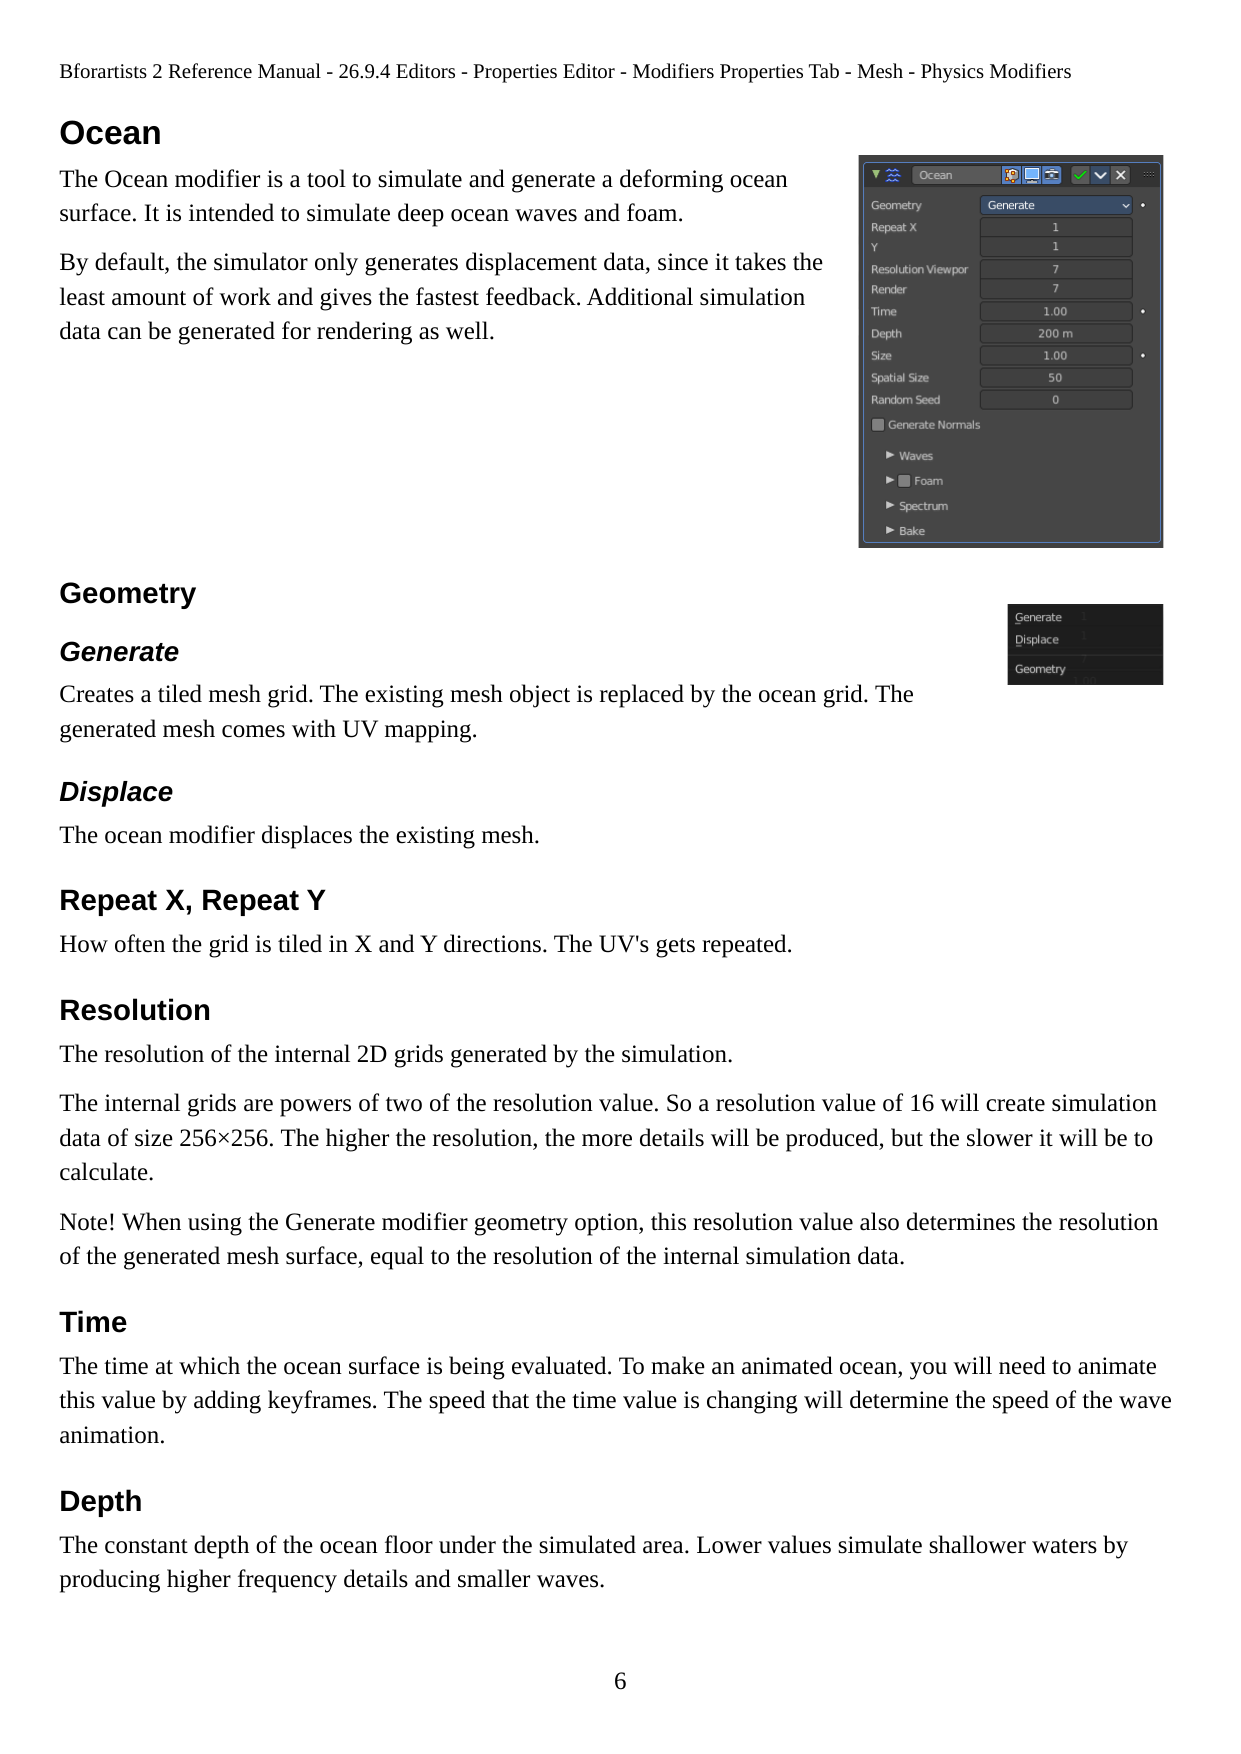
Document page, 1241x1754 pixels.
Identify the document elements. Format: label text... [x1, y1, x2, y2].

text Creates a tiled mesh grid. The existing mesh object is replaced by the ocean grid. The generated mesh comes with UV mapping. [59, 679, 1181, 742]
text The resolution of the internal 2D grids generated by the simulation. [59, 1039, 1181, 1068]
subtitle Generate [59, 635, 1007, 667]
subtitle Time [59, 1305, 1181, 1338]
subtitle Resolution [59, 993, 1181, 1027]
text By default, the simulator only generates displacement data, since it takes the least amount of work and gives the fastest feedback. Additional simulation data can be generated for rendering as well. [59, 247, 858, 345]
text The Ocean modifier is a tool to simulate and generate a deforming ocean surface. It is intended to simulate deep ocean waves and foam. [59, 164, 858, 227]
text Note! When using the Generate modifier geometry option, this resolution value also determines the resolution of the generated mesh surface, equal to the resolution of the internal simulation data. [59, 1207, 1181, 1270]
subtitle Depth [59, 1483, 1181, 1517]
text The ocean modifier displaces the existing mesh. [59, 820, 1181, 848]
subtitle Displace [59, 775, 1181, 807]
picture [1007, 604, 1164, 685]
subtitle Geometry [59, 576, 1181, 610]
text How often the grid is tiled in X and Y directions. The UV's gets repeated. [59, 929, 1181, 958]
picture [858, 155, 1164, 548]
text The time at which the ocean surface is being evaluated. To make an animated ocean, you will need to animate this value by adding keyframes. The speed that the time value is changing will determine the speed of the wave animation. [59, 1351, 1181, 1449]
subtitle [1164, 635, 1181, 667]
text The constant depth of the ocean floor under the simulated area. Lower values simulate shallower waters by producing higher frequency details and smaller waves. [59, 1530, 1181, 1593]
text The internal grids are powers of two of the resolution value. So a resolution value of 16 will create simulation data of size 256×256. The higher the resolution, the more details will be produced, but the slower it will be to calculate. [59, 1088, 1181, 1186]
subtitle Ocean [59, 113, 1181, 151]
subtitle Repeat X, Repeat Y [59, 883, 1181, 917]
